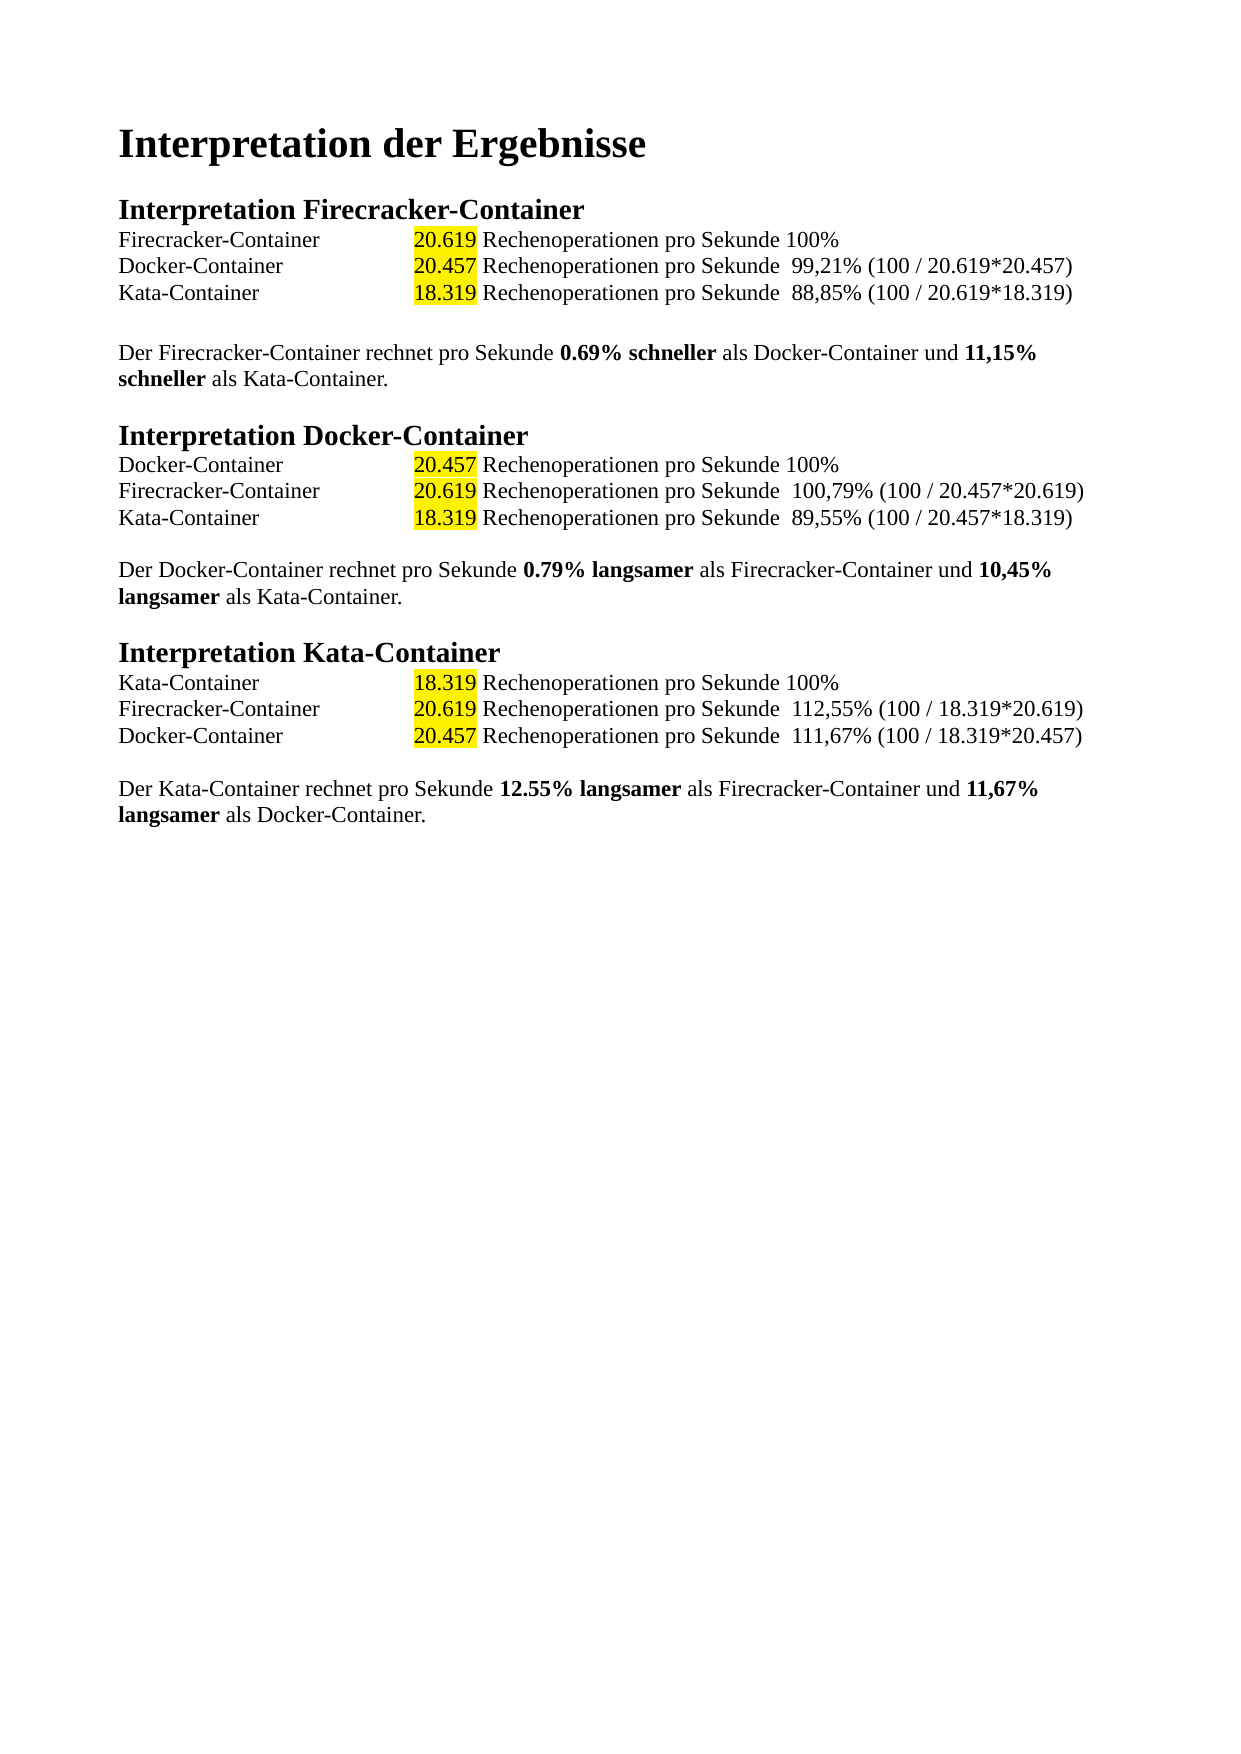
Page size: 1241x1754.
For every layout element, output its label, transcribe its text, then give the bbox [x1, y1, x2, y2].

text Firecracker-Container 20.619 Rechenoperationen pro Sekunde 112,55% (100 / 18.319*20.619) [118, 696, 1122, 722]
text Kata-Container 18.319 Rechenoperationen pro Sekunde 89,55% (100 / 20.457*18.319) [118, 504, 1122, 530]
text Docker-Container 20.457 Rechenoperationen pro Sekunde 100% [118, 451, 1122, 477]
text Firecracker-Container 20.619 Rechenoperationen pro Sekunde 100,79% (100 / 20.457*20.619) [118, 477, 1122, 504]
text Firecracker-Container 20.619 Rechenoperationen pro Sekunde 100% [118, 226, 1122, 252]
text Interpretation Docker-Container [118, 418, 1122, 451]
text Docker-Container 20.457 Rechenoperationen pro Sekunde 111,67% (100 / 18.319*20.457) [118, 722, 1122, 748]
text Interpretation der Ergebnisse [118, 118, 1122, 166]
text Interpretation Kata-Container [118, 636, 1122, 669]
text Der Firecracker-Container rechnet pro Sekunde 0.69% schneller als Docker-Container und 11,15% schneller als Kata-Container. [118, 338, 1122, 391]
text Interpretation Firecracker-Container [118, 192, 1122, 226]
text Der Kata-Container rechnet pro Sekunde 12.55% langsamer als Firecracker-Container und 11,67% langsamer als Docker-Container. [118, 774, 1122, 827]
text Kata-Container 18.319 Rechenoperationen pro Sekunde 100% [118, 669, 1122, 696]
text Docker-Container 20.457 Rechenoperationen pro Sekunde 99,21% (100 / 20.619*20.457) [118, 252, 1122, 279]
text Der Docker-Container rechnet pro Sekunde 0.79% langsamer als Firecracker-Container und 10,45% langsamer als Kata-Container. [118, 557, 1122, 609]
text Kata-Container 18.319 Rechenoperationen pro Sekunde 88,85% (100 / 20.619*18.319) [118, 279, 1122, 305]
